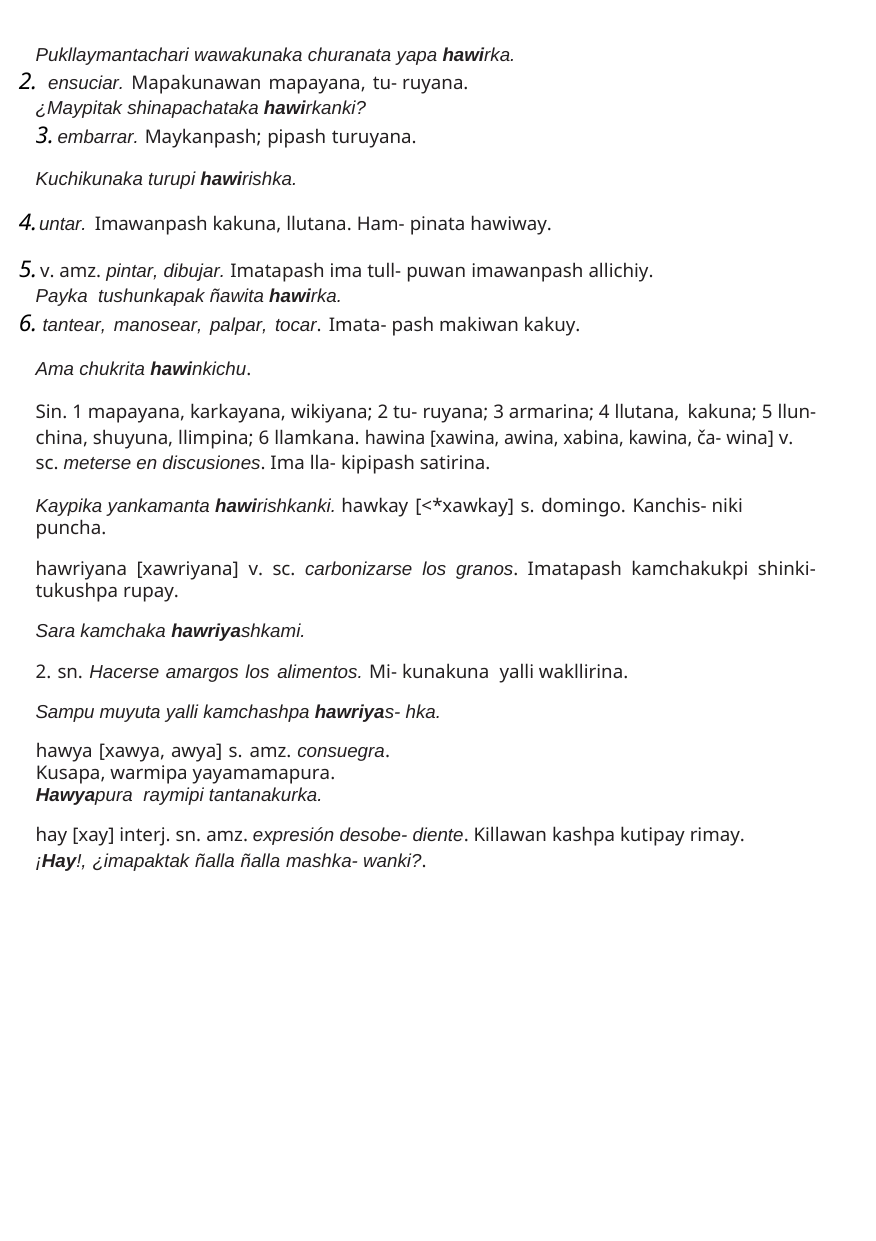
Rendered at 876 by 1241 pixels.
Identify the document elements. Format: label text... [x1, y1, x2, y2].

list ensuciar. Mapakunawan mapayana, tu- ruyana. [19, 65, 816, 97]
text hay [xay] interj. sn. amz. expresión desobe- diente. Killawan kashpa kutipay rimay. [35, 822, 856, 846]
text Kusapa, warmipa yayamamapura. [36, 763, 856, 784]
text Ama chukrita hawinkichu. [35, 355, 856, 381]
text hawya [xawya, awya] s. amz. consuegra. [36, 739, 856, 763]
text ¿Maypitak shinapachataka hawirkanki? [35, 97, 856, 118]
text hawriyana [xawriyana] v. sc. carbonizarse los granos. Imatapash kamchakukpi shinki- tukushpa rupay. [35, 557, 816, 602]
text Sara kamchaka hawriyashkami. [35, 619, 856, 641]
text Payka tushunkapak ñawita hawirka. [35, 284, 856, 306]
list tantear, manosear, palpar, tocar. Imata- pash makiwan kakuy. [19, 307, 816, 338]
list v. amz. pintar, dibujar. Imatapash ima tull- puwan imawanpash allichiy. [19, 253, 816, 284]
text 2. sn. Hacerse amargos los alimentos. Mi- kunakuna yalli wakllirina. [35, 658, 856, 684]
text Sin. 1 mapayana, karkayana, wikiyana; 2 tu- ruyana; 3 armarina; 4 llutana, kakuna; 5 llun- china, shuyuna, llimpina; 6 llamkana. hawina [xawina, awina, xabina, kawina, ča- wina] v. sc. meterse en discusiones. Ima lla- kipipash satirina. [35, 398, 818, 475]
list embarrar. Maykanpash; pipash turuyana. [35, 119, 856, 150]
list untar. Imawanpash kakuna, llutana. Ham- pinata hawiway. [19, 208, 816, 236]
text Kaypika yankamanta hawirishkanki. hawkay [<*xawkay] s. domingo. Kanchis- niki puncha. [35, 493, 818, 540]
text Sampu muyuta yalli kamchashpa hawriyas- hka. [35, 701, 818, 723]
text Hawyapura raymipi tantanakurka. [36, 785, 856, 805]
text Kuchikunaka turupi hawirishka. [35, 167, 856, 189]
text Pukllaymantachari wawakunaka churanata yapa hawirka. [35, 44, 818, 65]
text ¡Hay!, ¿imapaktak ñalla ñalla mashka- wanki?. [35, 847, 799, 872]
